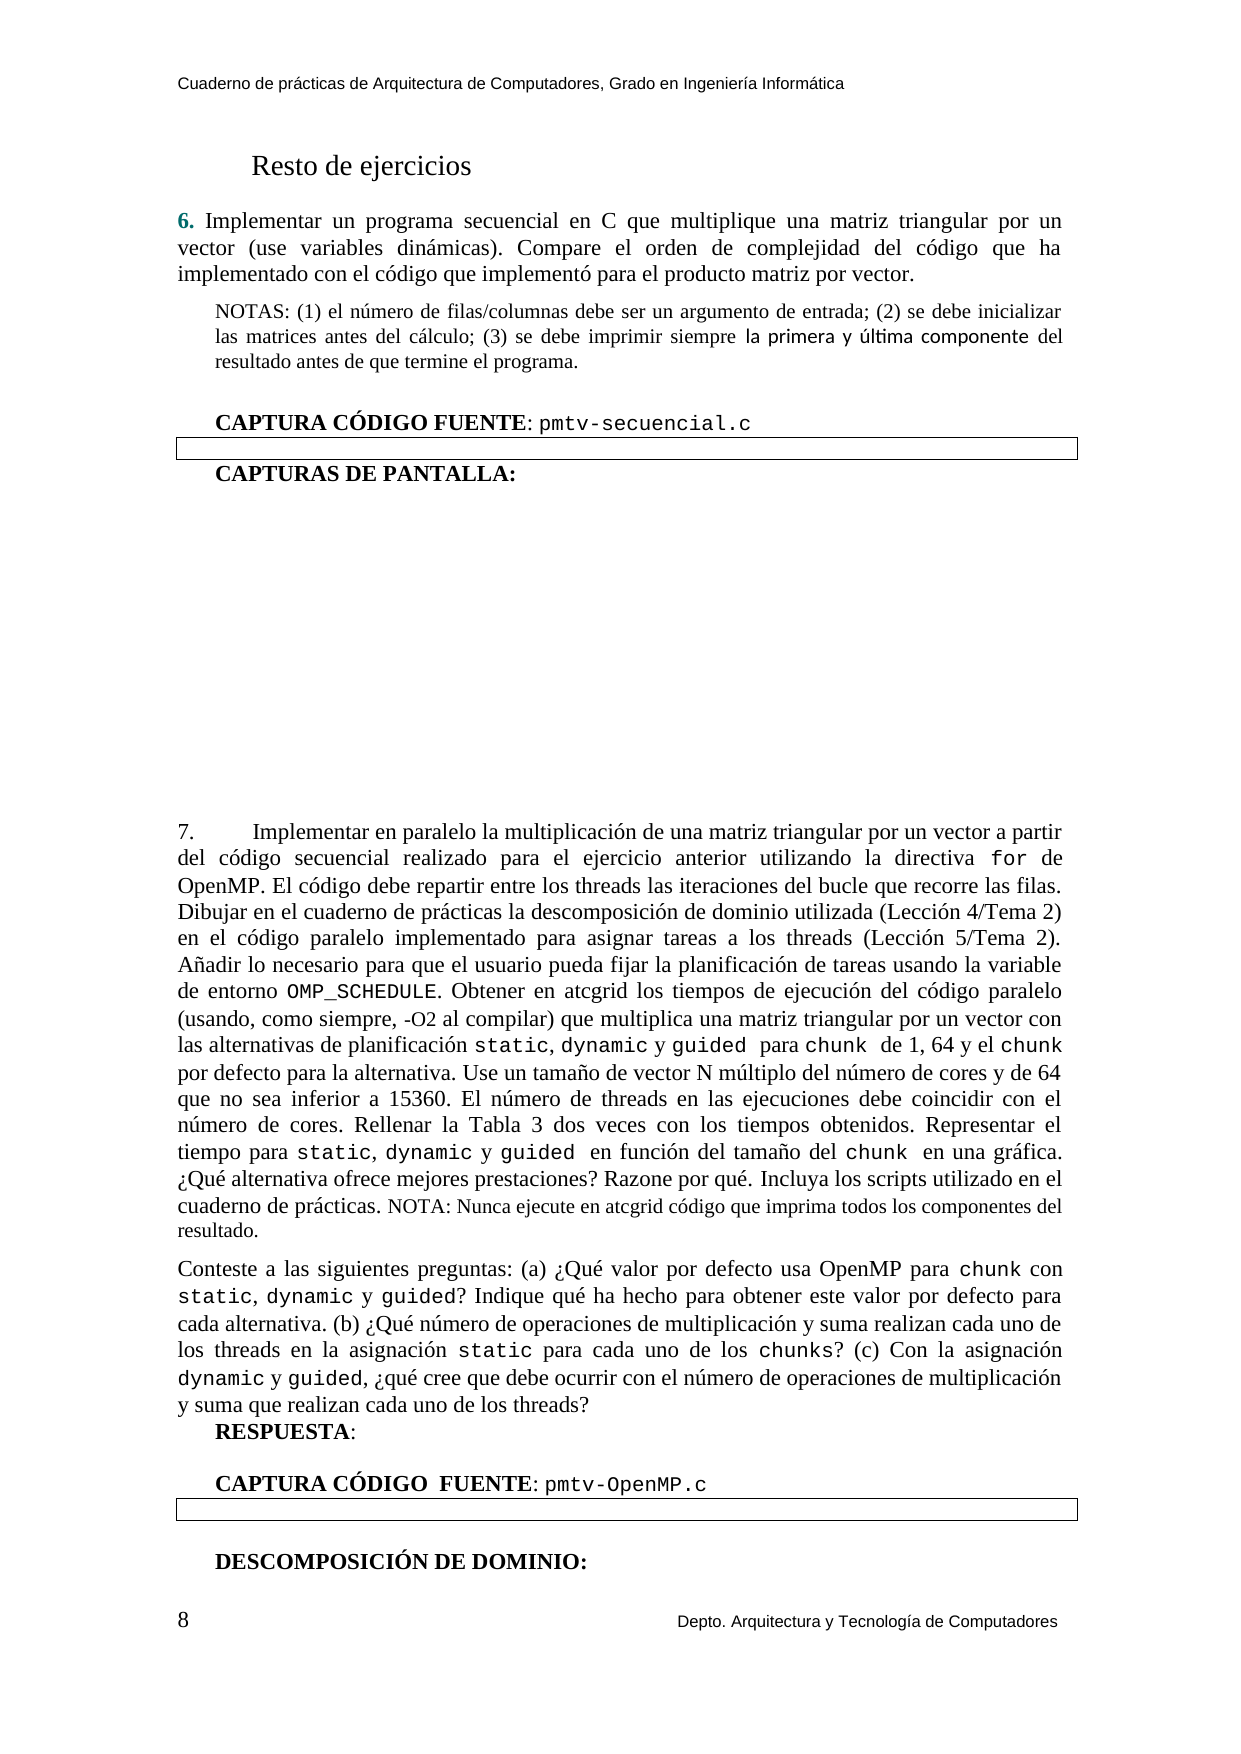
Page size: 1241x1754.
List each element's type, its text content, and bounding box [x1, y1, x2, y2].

text DESCOMPOSICIÓN DE DOMINIO: [215, 1548, 1063, 1574]
list Conteste a las siguientes preguntas: (a) ¿Qué valor por defecto usa OpenMP para chunk con static, dynamic y guided? Indique qué ha hecho para obtener este valor por defecto para cada alternativa. (b) ¿Qué número de operaciones de multiplicación y suma realizan cada uno de los threads en la asignación static para cada uno de los chunks? (c) Con la asignación dynamic y guided, ¿qué cree que debe ocurrir con el número de operaciones de multiplicación y suma que realizan cada uno de los threads? [177, 1255, 1063, 1418]
table_header [177, 438, 1077, 459]
text CAPTURA CÓDIGO FUENTE: pmtv-OpenMP.c [215, 1471, 1063, 1498]
text CAPTURA CÓDIGO FUENTE: pmtv-secuencial.c [215, 409, 1063, 437]
text CAPTURAS DE PANTALLA: [215, 460, 1063, 486]
text RESPUESTA: [215, 1418, 1063, 1444]
subtitle Resto de ejercicios [215, 148, 1063, 181]
list NOTAS: (1) el número de filas/columnas debe ser un argumento de entrada; (2) se debe inicializar las matrices antes del cálculo; (3) se debe imprimir siempre la primera y última componente del resultado antes de que termine el programa. [215, 299, 1063, 373]
list Implementar en paralelo la multiplicación de una matriz triangular por un vector a partir del código secuencial realizado para el ejercicio anterior utilizando la directiva for de OpenMP. El código debe repartir entre los threads las iteraciones del bucle que recorre las filas. Dibujar en el cuaderno de prácticas la descomposición de dominio utilizada (Lección 4/Tema 2) en el código paralelo implementado para asignar tareas a los threads (Lección 5/Tema 2). Añadir lo necesario para que el usuario pueda fijar la planificación de tareas usando la variable de entorno OMP_SCHEDULE. Obtener en atcgrid los tiempos de ejecución del código paralelo (usando, como siempre, -O2 al compilar) que multiplica una matriz triangular por un vector con las alternativas de planificación static, dynamic y guided para chunk de 1, 64 y el chunk por defecto para la alternativa. Use un tamaño de vector N múltiplo del número de cores y de 64 que no sea inferior a 15360. El número de threads en las ejecuciones debe coincidir con el número de cores. Rellenar la Tabla 3 dos veces con los tiempos obtenidos. Representar el tiempo para static, dynamic y guided en función del tamaño del chunk en una gráfica. ¿Qué alternativa ofrece mejores prestaciones? Razone por qué. Incluya los scripts utilizado en el cuaderno de prácticas. NOTA: Nunca ejecute en atcgrid código que imprima todos los componentes del resultado. [177, 818, 1063, 1242]
list 6. Implementar un programa secuencial en C que multiplique una matriz triangular por un vector (use variables dinámicas). Compare el orden de complejidad del código que ha implementado con el código que implementó para el producto matriz por vector. [177, 207, 1063, 287]
table_header [177, 1499, 1077, 1520]
